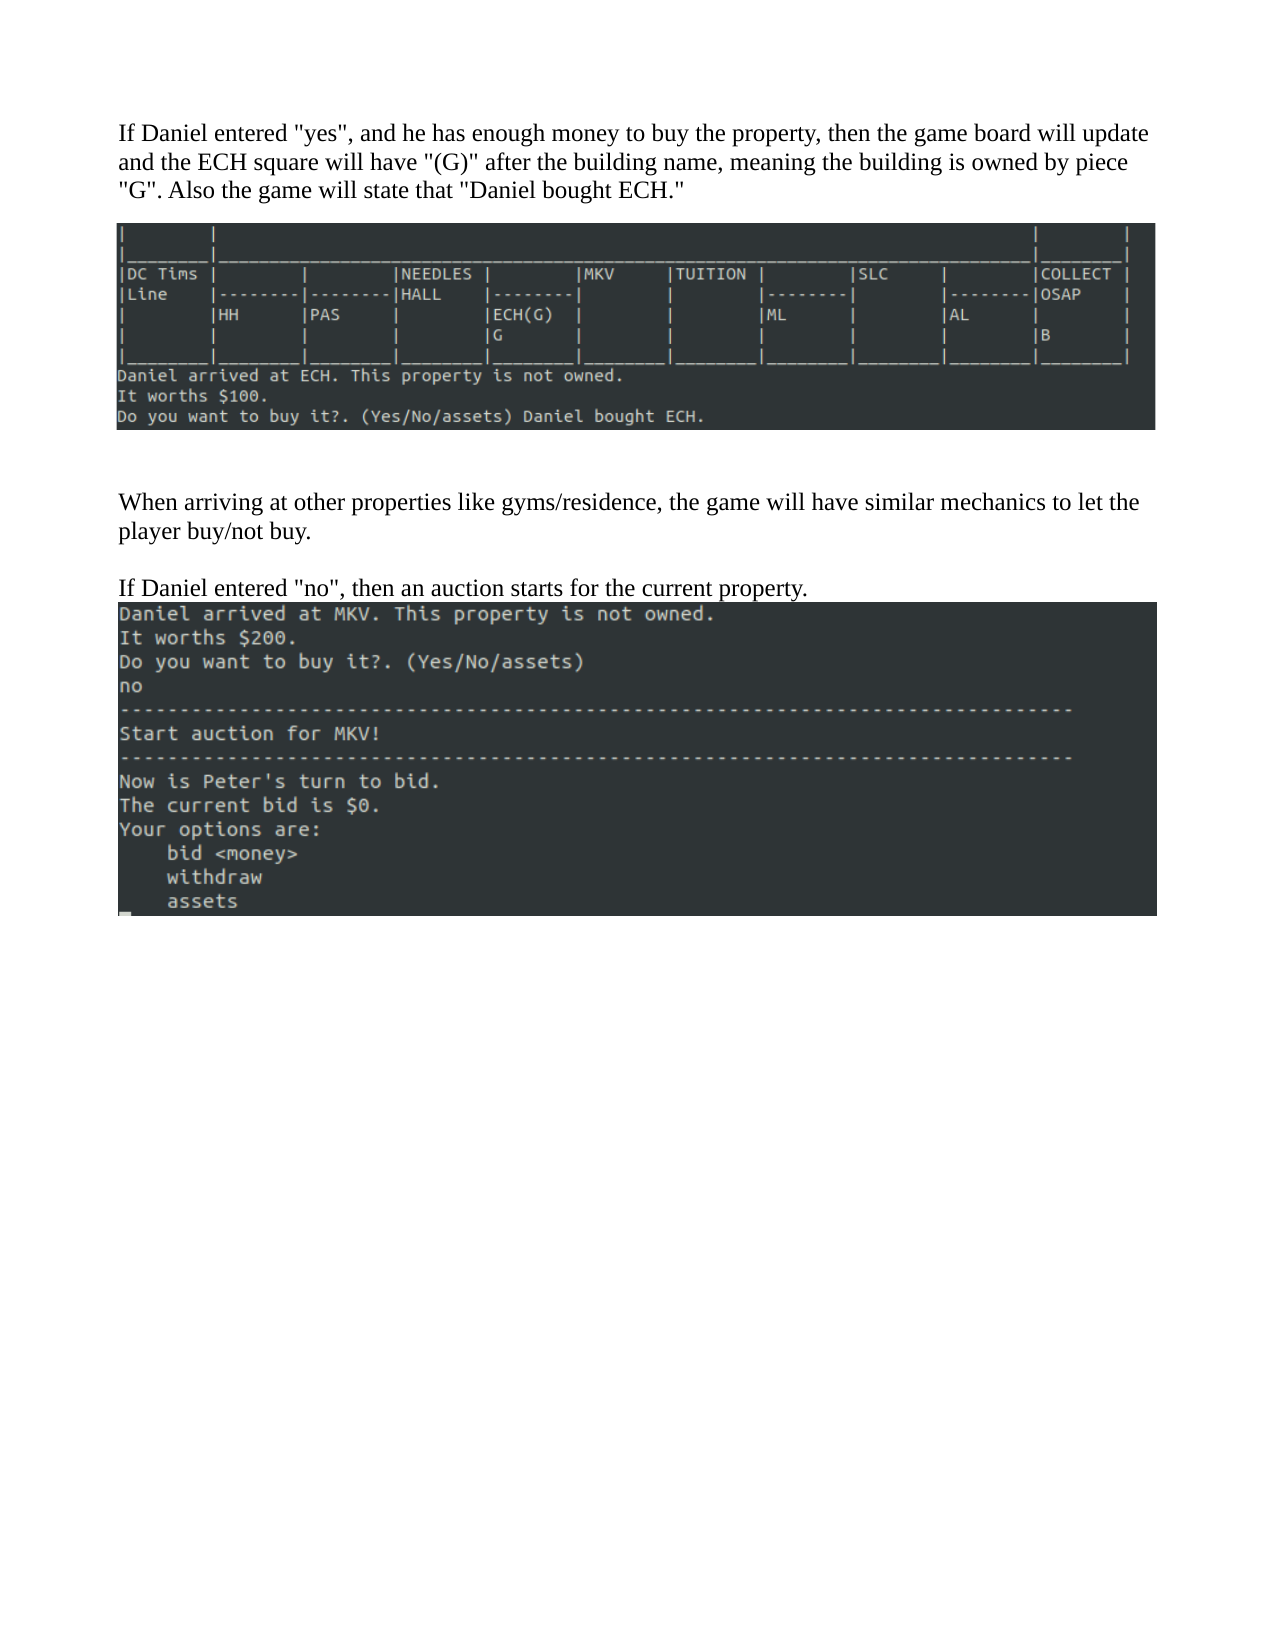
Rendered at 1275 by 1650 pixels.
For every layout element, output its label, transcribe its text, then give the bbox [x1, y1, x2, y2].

text If Daniel entered "no", then an auction starts for the current property. [118, 573, 1157, 602]
picture [116, 223, 1156, 430]
text When arriving at other properties like gyms/residence, the game will have similar mechanics to let the player buy/not buy. [118, 487, 1157, 545]
picture [118, 602, 1157, 916]
text If Daniel entered "yes", and he has enough money to buy the property, then the game board will update and the ECH square will have "(G)" after the building name, meaning the building is owned by piece "G". Also the game will state that "Daniel bought ECH." [118, 118, 1157, 204]
